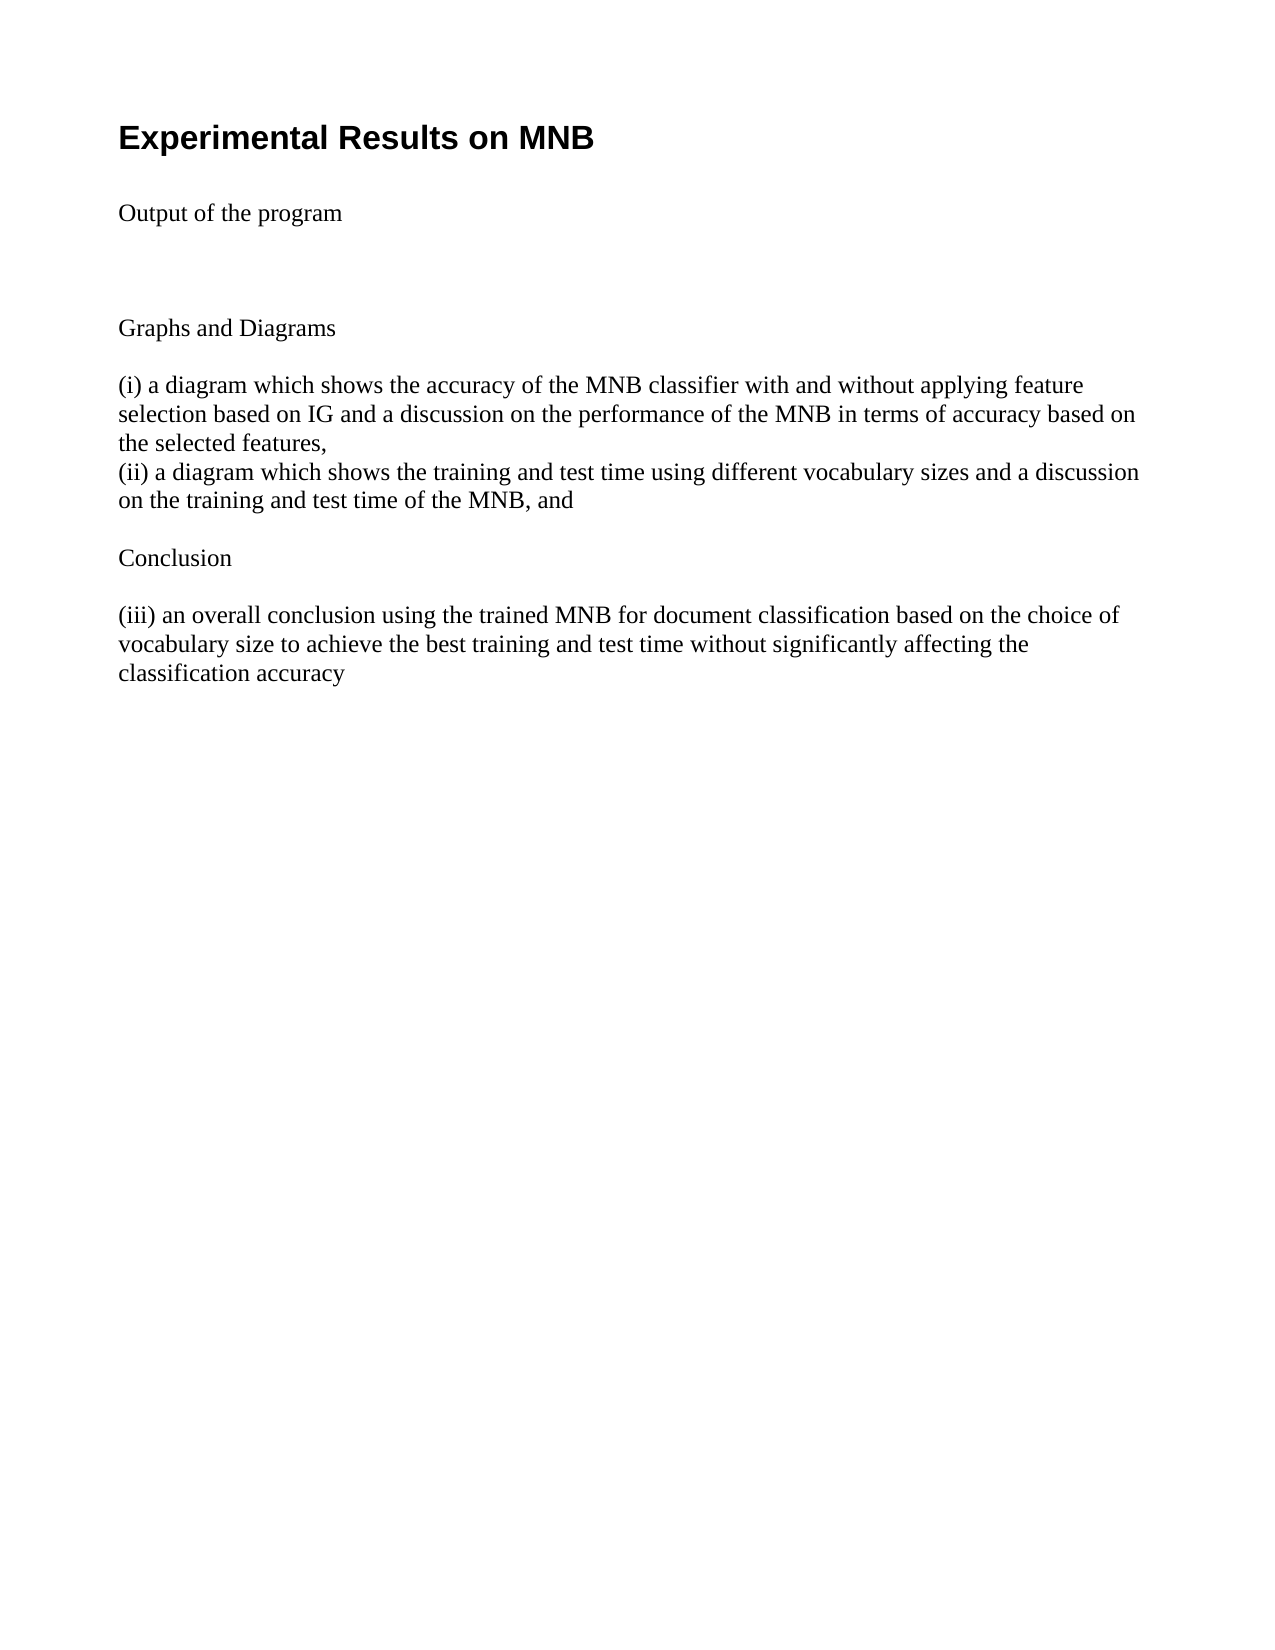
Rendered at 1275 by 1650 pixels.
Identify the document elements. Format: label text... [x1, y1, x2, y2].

text (iii) an overall conclusion using the trained MNB for document classification based on the choice of vocabulary size to achieve the best training and test time without significantly affecting the classification accuracy [118, 601, 1157, 687]
text (ii) a diagram which shows the training and test time using different vocabulary sizes and a discussion on the training and test time of the MNB, and [118, 457, 1157, 514]
subtitle Experimental Results on MNB [118, 118, 1157, 157]
text Output of the program [118, 198, 1157, 227]
text Graphs and Diagrams [118, 313, 1157, 342]
text Conclusion [118, 543, 1157, 572]
text (i) a diagram which shows the accuracy of the MNB classifier with and without applying feature selection based on IG and a discussion on the performance of the MNB in terms of accuracy based on the selected features, [118, 371, 1157, 457]
